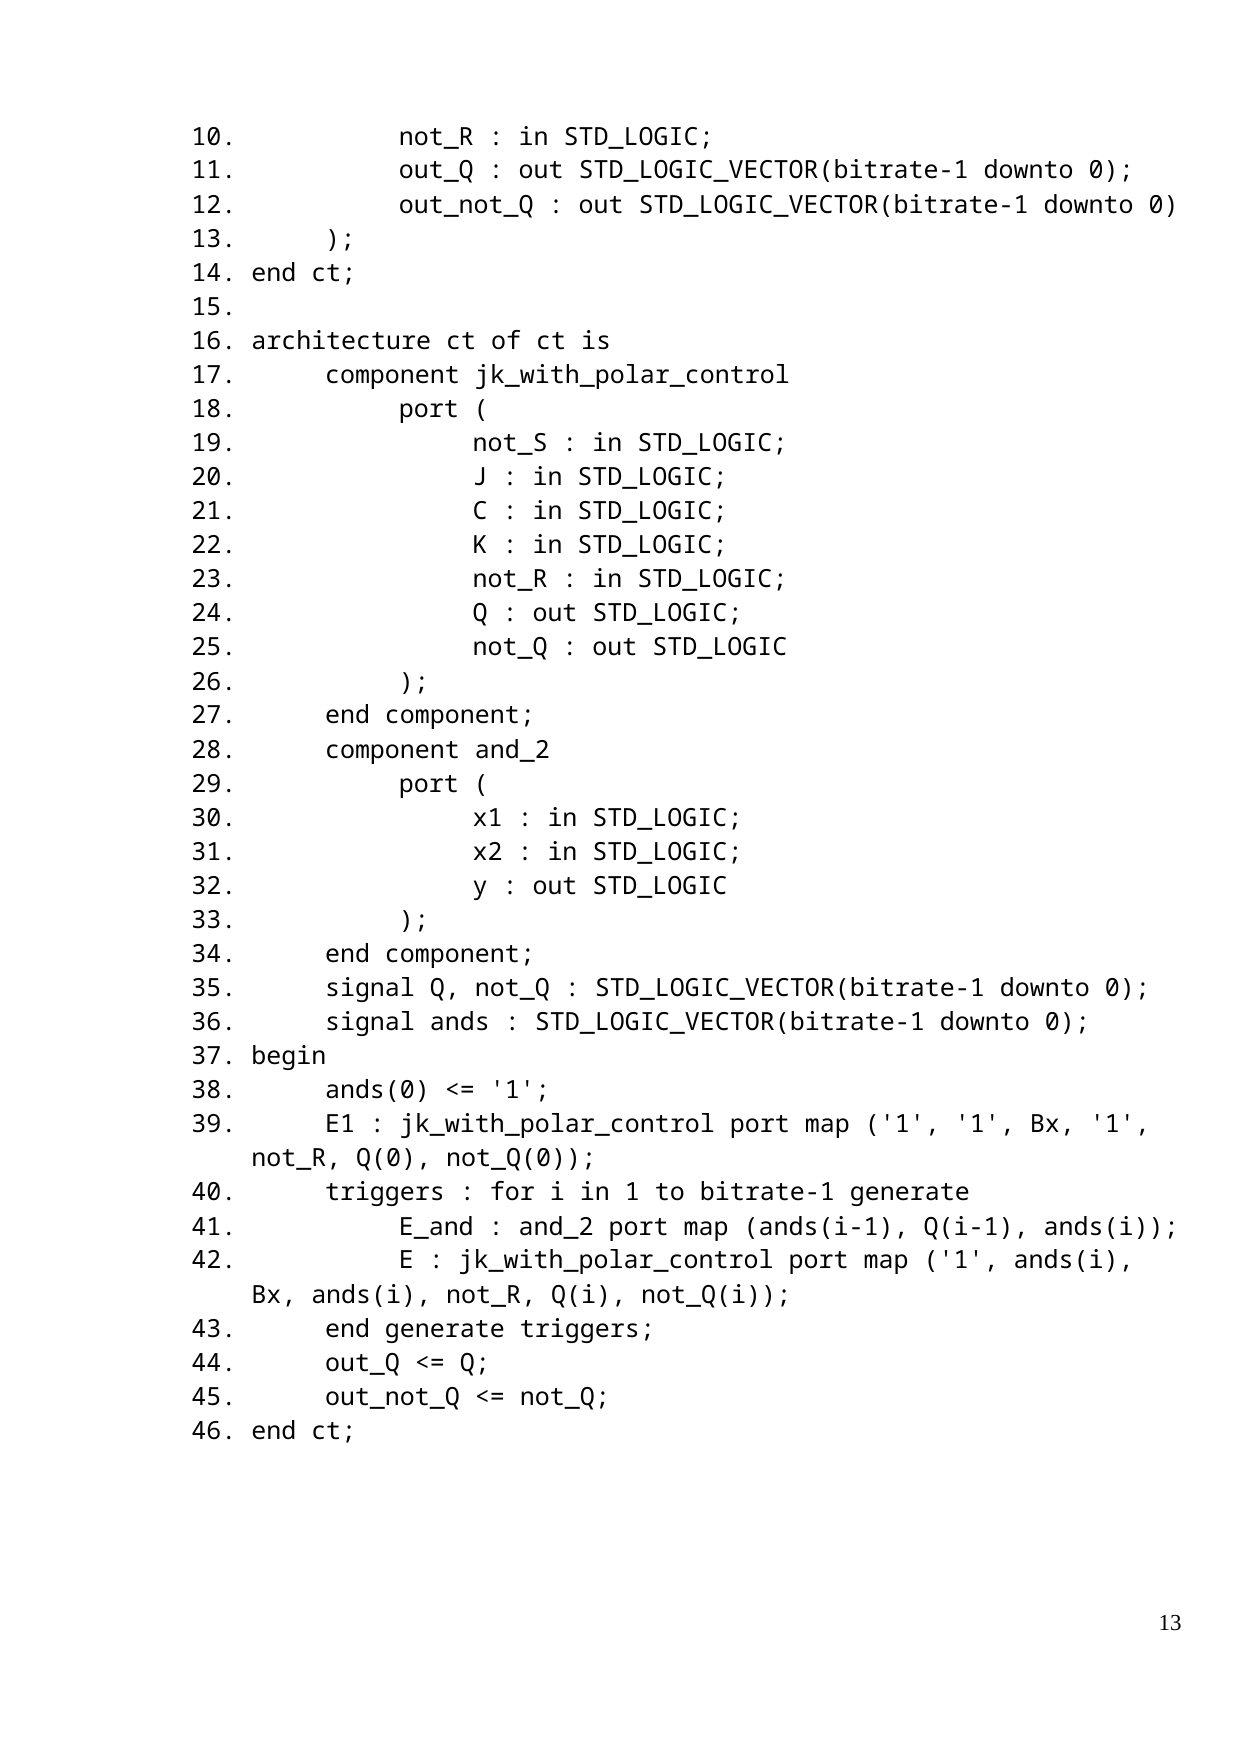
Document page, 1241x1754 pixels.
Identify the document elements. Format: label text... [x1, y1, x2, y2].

list end component; [177, 936, 1181, 970]
list x1 : in STD_LOGIC; [177, 799, 1181, 833]
list port ( [177, 391, 1181, 425]
list ); [177, 220, 1181, 254]
list E_and : and_2 port map (ands(i-1), Q(i-1), ands(i)); [177, 1208, 1181, 1242]
list not_R : in STD_LOGIC; [177, 561, 1181, 595]
list ands(0) <= '1'; [177, 1072, 1181, 1106]
list not_Q : out STD_LOGIC [177, 629, 1181, 663]
list not_R : in STD_LOGIC; [177, 118, 1181, 152]
list C : in STD_LOGIC; [177, 493, 1181, 527]
list end component; [177, 697, 1181, 731]
list port ( [177, 765, 1181, 799]
list J : in STD_LOGIC; [177, 459, 1181, 493]
list ); [177, 902, 1181, 936]
list end ct; [177, 1412, 1181, 1447]
list ); [177, 663, 1181, 697]
list E : jk_with_polar_control port map ('1', ands(i), Bx, ands(i), not_R, Q(i), not_Q(i)); [177, 1242, 1181, 1310]
list component and_2 [177, 731, 1181, 765]
list Q : out STD_LOGIC; [177, 595, 1181, 629]
list begin [177, 1038, 1181, 1072]
list end generate triggers; [177, 1310, 1181, 1344]
list y : out STD_LOGIC [177, 867, 1181, 902]
list out_Q <= Q; [177, 1344, 1181, 1378]
list architecture ct of ct is [177, 322, 1181, 357]
list out_Q : out STD_LOGIC_VECTOR(bitrate-1 downto 0); [177, 152, 1181, 186]
list signal Q, not_Q : STD_LOGIC_VECTOR(bitrate-1 downto 0); [177, 970, 1181, 1004]
list not_S : in STD_LOGIC; [177, 425, 1181, 459]
list component jk_with_polar_control [177, 357, 1181, 391]
list E1 : jk_with_polar_control port map ('1', '1', Bx, '1', not_R, Q(0), not_Q(0)); [177, 1106, 1181, 1174]
list end ct; [177, 254, 1181, 288]
list triggers : for i in 1 to bitrate-1 generate [177, 1174, 1181, 1208]
list out_not_Q : out STD_LOGIC_VECTOR(bitrate-1 downto 0) [177, 186, 1181, 220]
list K : in STD_LOGIC; [177, 527, 1181, 561]
list signal ands : STD_LOGIC_VECTOR(bitrate-1 downto 0); [177, 1004, 1181, 1038]
list out_not_Q <= not_Q; [177, 1378, 1181, 1412]
list x2 : in STD_LOGIC; [177, 833, 1181, 867]
